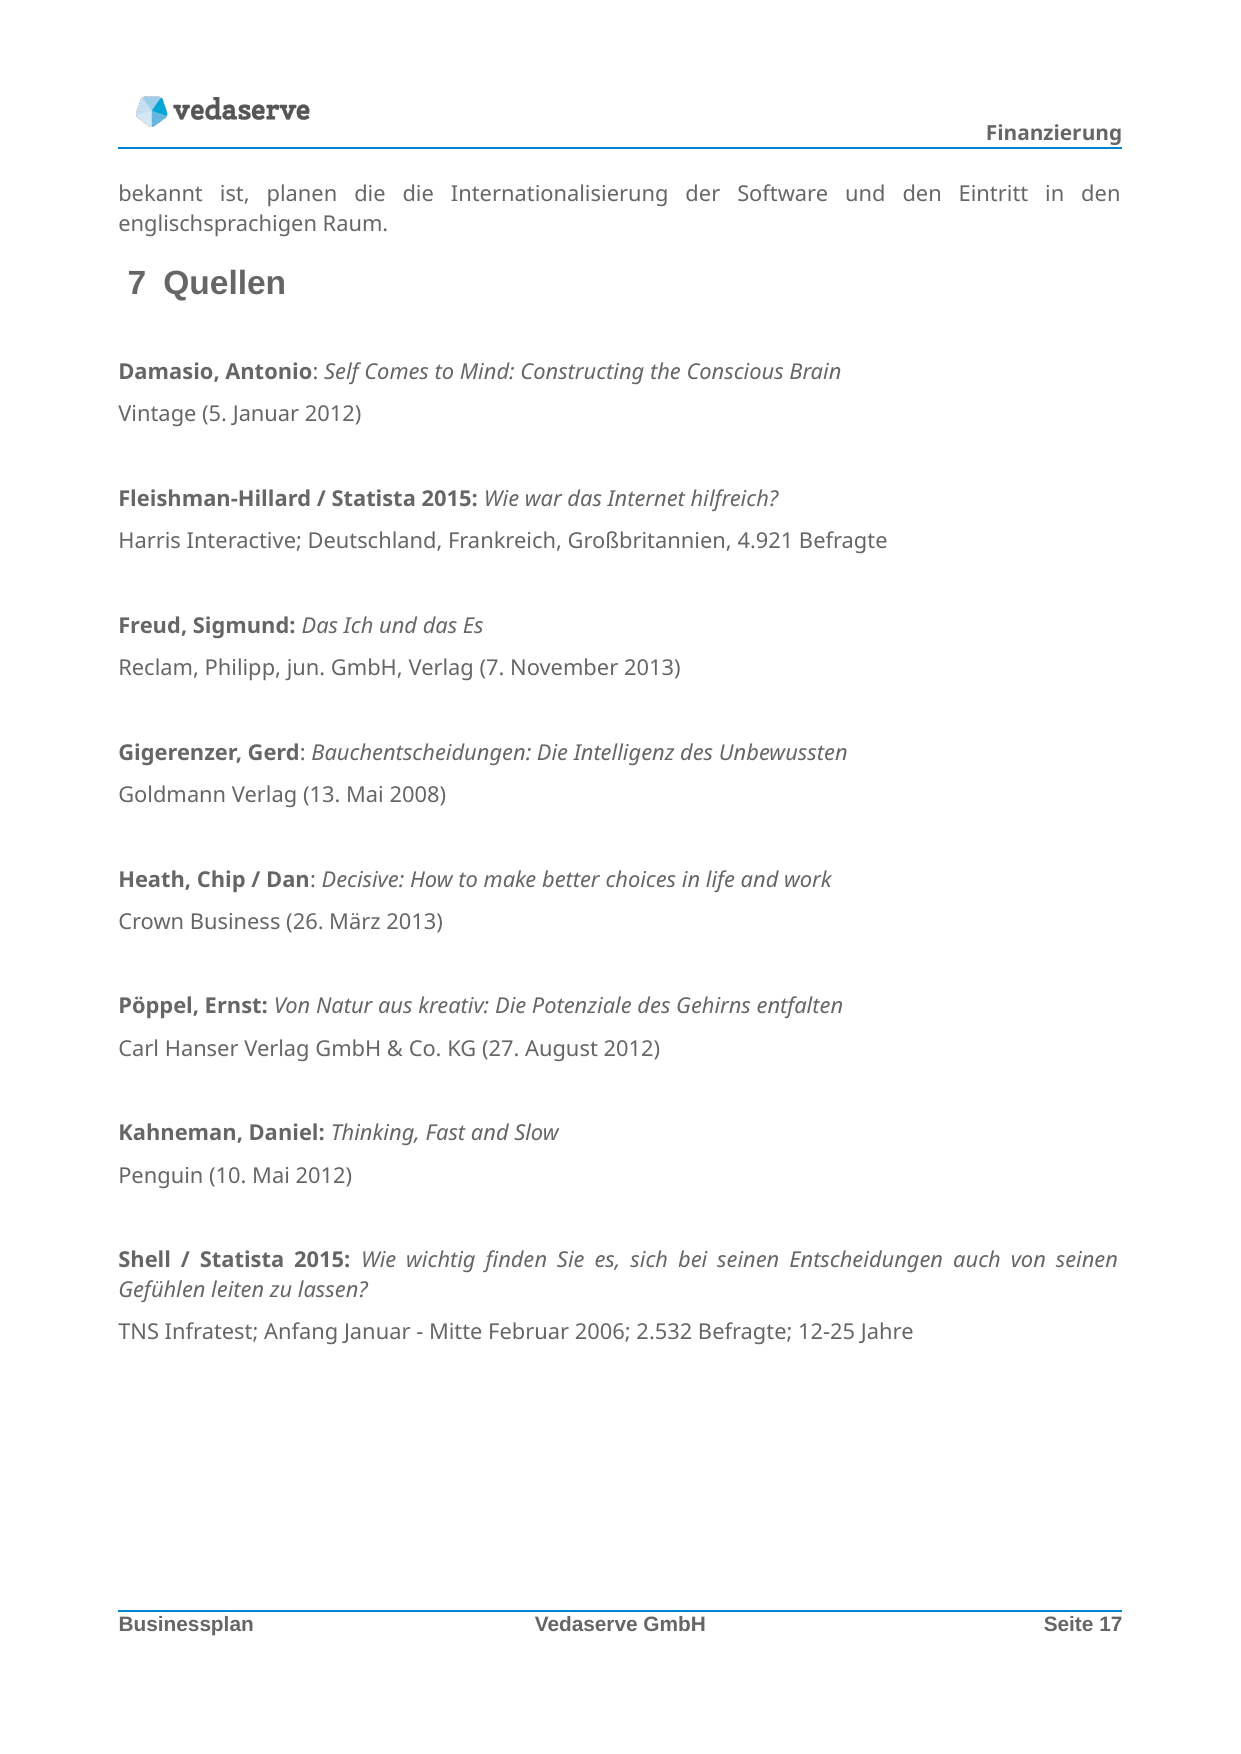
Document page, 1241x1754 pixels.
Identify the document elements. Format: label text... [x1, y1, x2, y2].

subtitle Quellen [118, 263, 1122, 301]
text Heath, Chip / Dan: Decisive: How to make better choices in life and work [118, 864, 1122, 893]
text Carl Hanser Verlag GmbH & Co. KG (27. August 2012) [118, 1033, 1122, 1063]
text TNS Infratest; Anfang Januar - Mitte Februar 2006; 2.532 Befragte; 12-25 Jahre [118, 1316, 1122, 1346]
text Pöppel, Ernst: Von Natur aus kreativ: Die Potenziale des Gehirns entfalten [118, 991, 1122, 1020]
text Freud, Sigmund: Das Ich und das Es [118, 610, 1122, 640]
text Penguin (10. Mai 2012) [118, 1160, 1122, 1189]
text Crown Business (26. März 2013) [118, 906, 1122, 936]
text Reclam, Philipp, jun. GmbH, Verlag (7. November 2013) [118, 652, 1122, 682]
text Goldmann Verlag (13. Mai 2008) [118, 779, 1122, 809]
text Fleishman-Hillard / Statista 2015: Wie war das Internet hilfreich? [118, 483, 1122, 513]
text Damasio, Antonio: Self Comes to Mind: Constructing the Conscious Brain [118, 356, 1122, 386]
text bekannt ist, planen die die Internationalisierung der Software und den Eintritt in den englischsprachigen Raum. [118, 178, 1122, 238]
text Harris Interactive; Deutschland, Frankreich, Großbritannien, 4.921 Befragte [118, 525, 1122, 555]
text Gigerenzer, Gerd: Bauchentscheidungen: Die Intelligenz des Unbewussten [118, 737, 1122, 767]
text Kahneman, Daniel: Thinking, Fast and Slow [118, 1117, 1122, 1147]
picture [119, 67, 327, 157]
text Vintage (5. Januar 2012) [118, 398, 1122, 428]
text Shell / Statista 2015: Wie wichtig finden Sie es, sich bei seinen Entscheidungen auch von seinen Gefühlen leiten zu lassen? [118, 1244, 1122, 1304]
